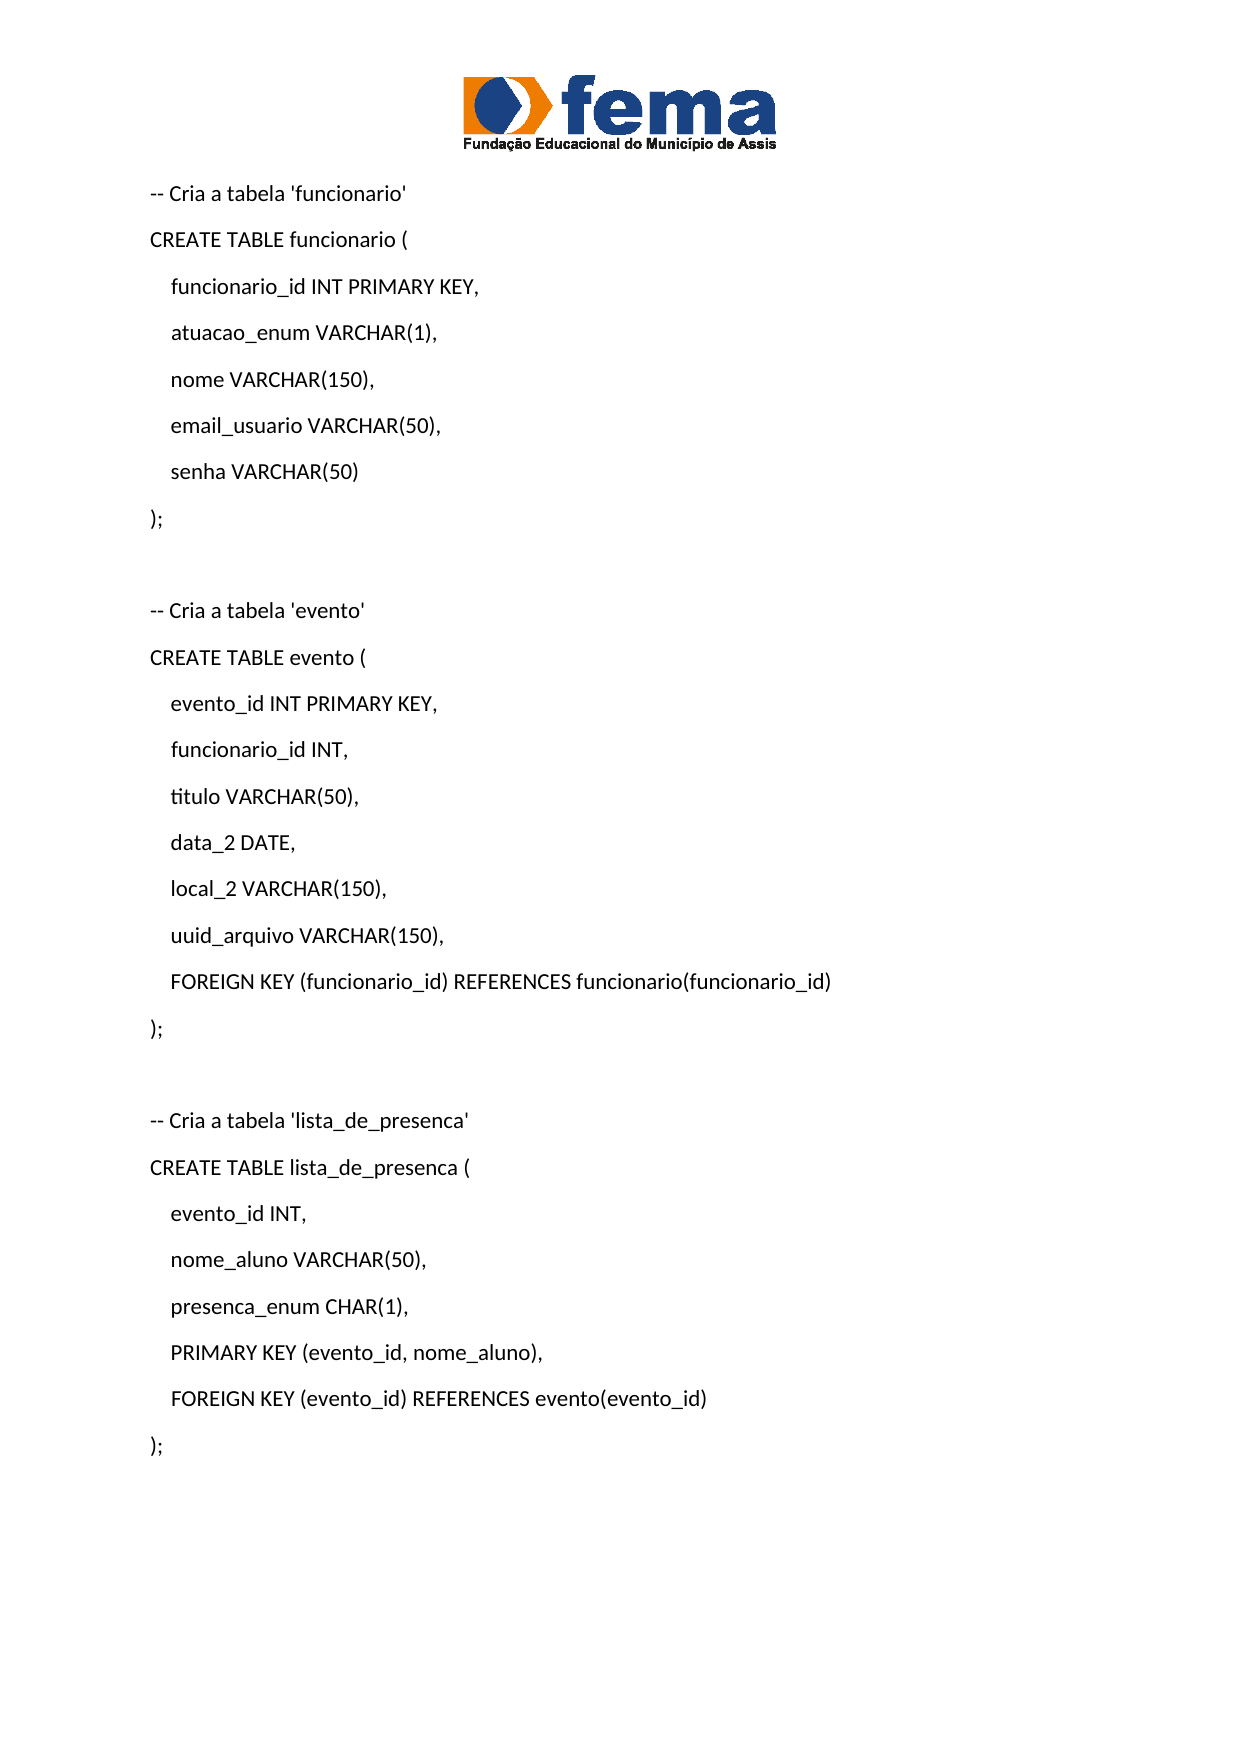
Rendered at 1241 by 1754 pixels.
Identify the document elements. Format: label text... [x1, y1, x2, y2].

text ); [150, 1014, 1090, 1042]
text CREATE TABLE evento ( [150, 643, 1090, 671]
text -- Cria a tabela 'funcionario' [150, 179, 1090, 207]
text ); [150, 1431, 1090, 1459]
text email_usuario VARCHAR(50), [150, 411, 1090, 439]
text CREATE TABLE funcionario ( [150, 226, 1090, 254]
text evento_id INT, [150, 1199, 1090, 1227]
text uuid_arquivo VARCHAR(150), [150, 921, 1090, 949]
text -- Cria a tabela 'evento' [150, 596, 1090, 624]
text CREATE TABLE lista_de_presenca ( [150, 1153, 1090, 1181]
text PRIMARY KEY (evento_id, nome_aluno), [150, 1338, 1090, 1366]
text atuacao_enum VARCHAR(1), [150, 318, 1090, 346]
text funcionario_id INT, [150, 736, 1090, 763]
text ); [150, 504, 1090, 532]
text senha VARCHAR(50) [150, 457, 1090, 485]
text data_2 DATE, [150, 828, 1090, 856]
text presenca_enum CHAR(1), [150, 1292, 1090, 1320]
text FOREIGN KEY (evento_id) REFERENCES evento(evento_id) [150, 1384, 1090, 1412]
text FOREIGN KEY (funcionario_id) REFERENCES funcionario(funcionario_id) [150, 967, 1090, 995]
text nome VARCHAR(150), [150, 365, 1090, 393]
text funcionario_id INT PRIMARY KEY, [150, 272, 1090, 300]
text evento_id INT PRIMARY KEY, [150, 689, 1090, 717]
text titulo VARCHAR(50), [150, 782, 1090, 810]
text nome_aluno VARCHAR(50), [150, 1245, 1090, 1273]
text local_2 VARCHAR(150), [150, 874, 1090, 903]
text -- Cria a tabela 'lista_de_presenca' [150, 1106, 1090, 1134]
